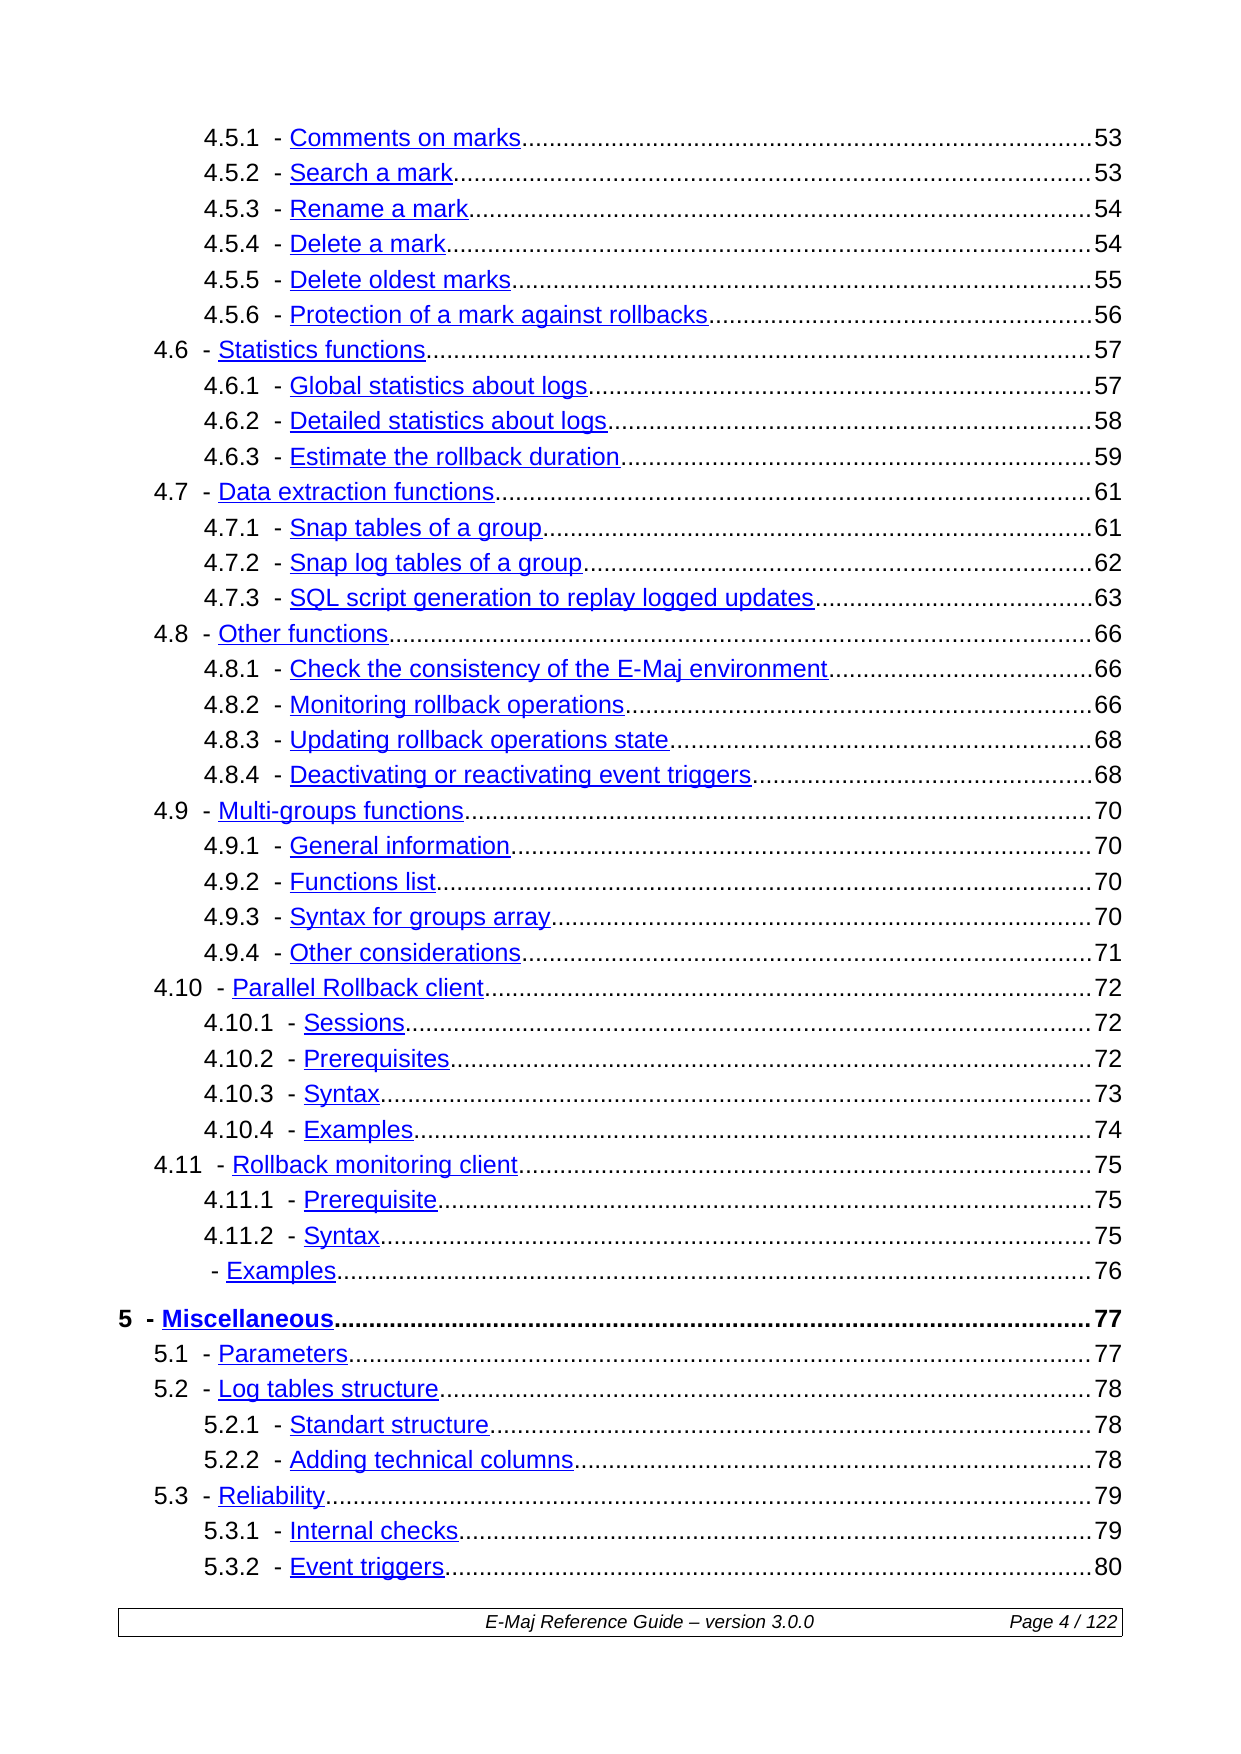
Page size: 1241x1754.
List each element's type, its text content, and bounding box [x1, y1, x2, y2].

text 5.3.2 - Event triggers 80 [168, 1547, 1122, 1582]
text 4.11 - Rollback monitoring client 75 [118, 1145, 1122, 1181]
text 4.7.3 - SQL script generation to replay logged updates 63 [168, 578, 1122, 614]
text 4.5.5 - Delete oldest marks 55 [168, 260, 1122, 295]
text 4.10 - Parallel Rollback client 72 [118, 968, 1122, 1003]
text 4.10.2 - Prerequisites 72 [168, 1039, 1122, 1074]
text 4.8.4 - Deactivating or reactivating event triggers 68 [168, 756, 1122, 791]
text 4.10.3 - Syntax 73 [168, 1074, 1122, 1110]
text 4.9.1 - General information 70 [168, 826, 1122, 862]
text 4.11.1 - Prerequisite 75 [168, 1181, 1122, 1216]
text 4.6 - Statistics functions 57 [118, 331, 1122, 366]
text 4.8.3 - Updating rollback operations state 68 [168, 720, 1122, 756]
text 4.6.1 - Global statistics about logs 57 [168, 366, 1122, 401]
text 4.7.2 - Snap log tables of a group 62 [168, 543, 1122, 578]
text 4.5.2 - Search a mark 53 [168, 153, 1122, 189]
text 4.5.4 - Delete a mark 54 [168, 224, 1122, 260]
text 4.7.1 - Snap tables of a group 61 [168, 508, 1122, 543]
text 5.3.1 - Internal checks 79 [168, 1511, 1122, 1547]
text 4.8 - Other functions 66 [118, 614, 1122, 649]
text 4.9 - Multi-groups functions 70 [118, 791, 1122, 826]
text 4.10.4 - Examples 74 [168, 1110, 1122, 1145]
text 5.2 - Log tables structure 78 [118, 1369, 1122, 1405]
text 4.10.1 - Sessions 72 [168, 1003, 1122, 1039]
text 4.8.1 - Check the consistency of the E-Maj environment 66 [168, 649, 1122, 685]
text 4.9.3 - Syntax for groups array 70 [168, 897, 1122, 933]
text 5 - Miscellaneous 77 [118, 1299, 1122, 1334]
text 5.2.1 - Standart structure 78 [168, 1405, 1122, 1440]
text 4.11.2 - Syntax 75 [168, 1216, 1122, 1251]
text 4.6.3 - Estimate the rollback duration 59 [168, 437, 1122, 472]
text 4.7 - Data extraction functions 61 [118, 472, 1122, 508]
text 4.5.3 - Rename a mark 54 [168, 189, 1122, 224]
text 4.6.2 - Detailed statistics about logs 58 [168, 401, 1122, 437]
text 4.9.4 - Other considerations 71 [168, 933, 1122, 968]
text 4.5.1 - Comments on marks 53 [168, 118, 1122, 153]
text 5.3 - Reliability 79 [118, 1476, 1122, 1511]
text 4.8.2 - Monitoring rollback operations 66 [168, 685, 1122, 720]
text - Examples 76 [168, 1251, 1122, 1287]
text 4.5.6 - Protection of a mark against rollbacks 56 [168, 295, 1122, 331]
text 4.9.2 - Functions list 70 [168, 862, 1122, 897]
text 5.1 - Parameters 77 [118, 1334, 1122, 1369]
text 5.2.2 - Adding technical columns 78 [168, 1440, 1122, 1476]
